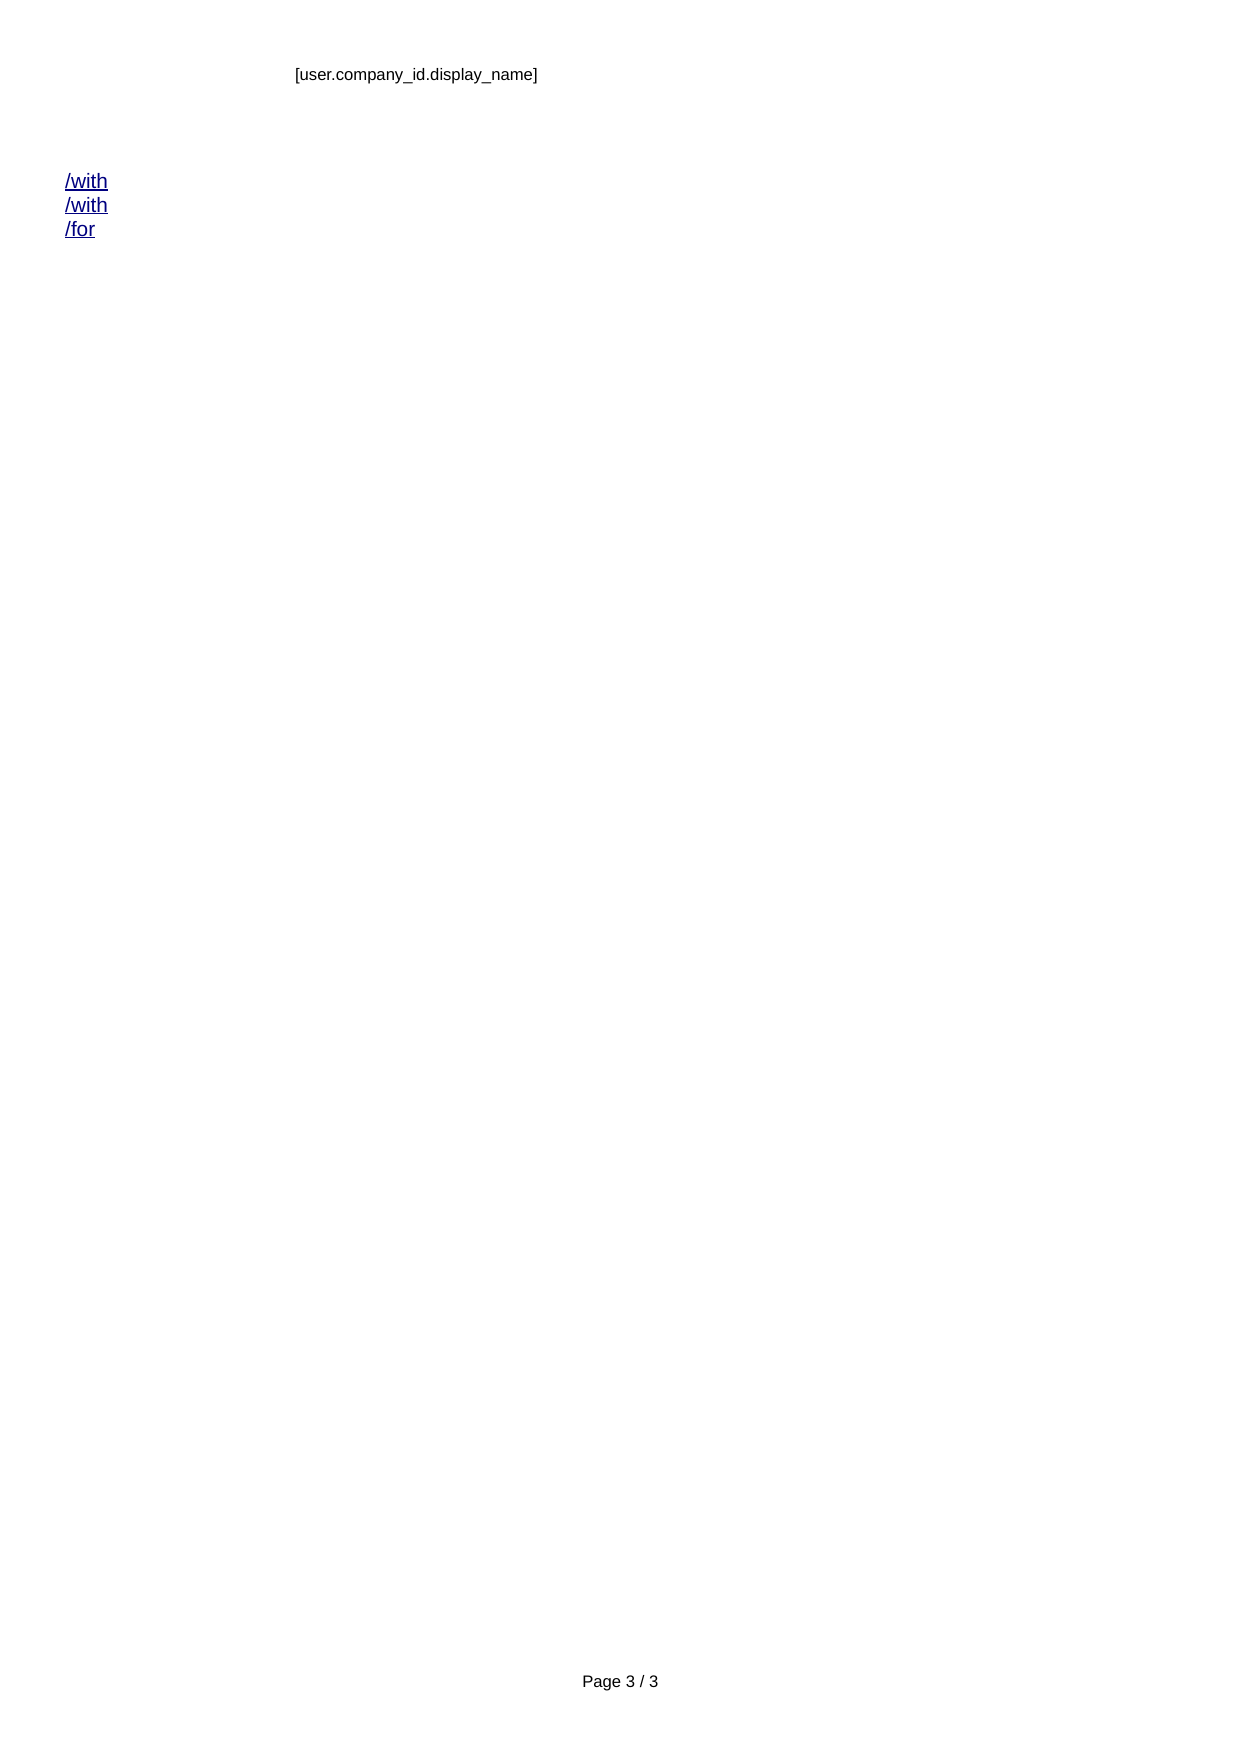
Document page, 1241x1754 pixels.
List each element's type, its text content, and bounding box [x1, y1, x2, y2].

text /for [65, 216, 1175, 240]
text /with [65, 192, 1175, 216]
text /with [65, 168, 1175, 192]
